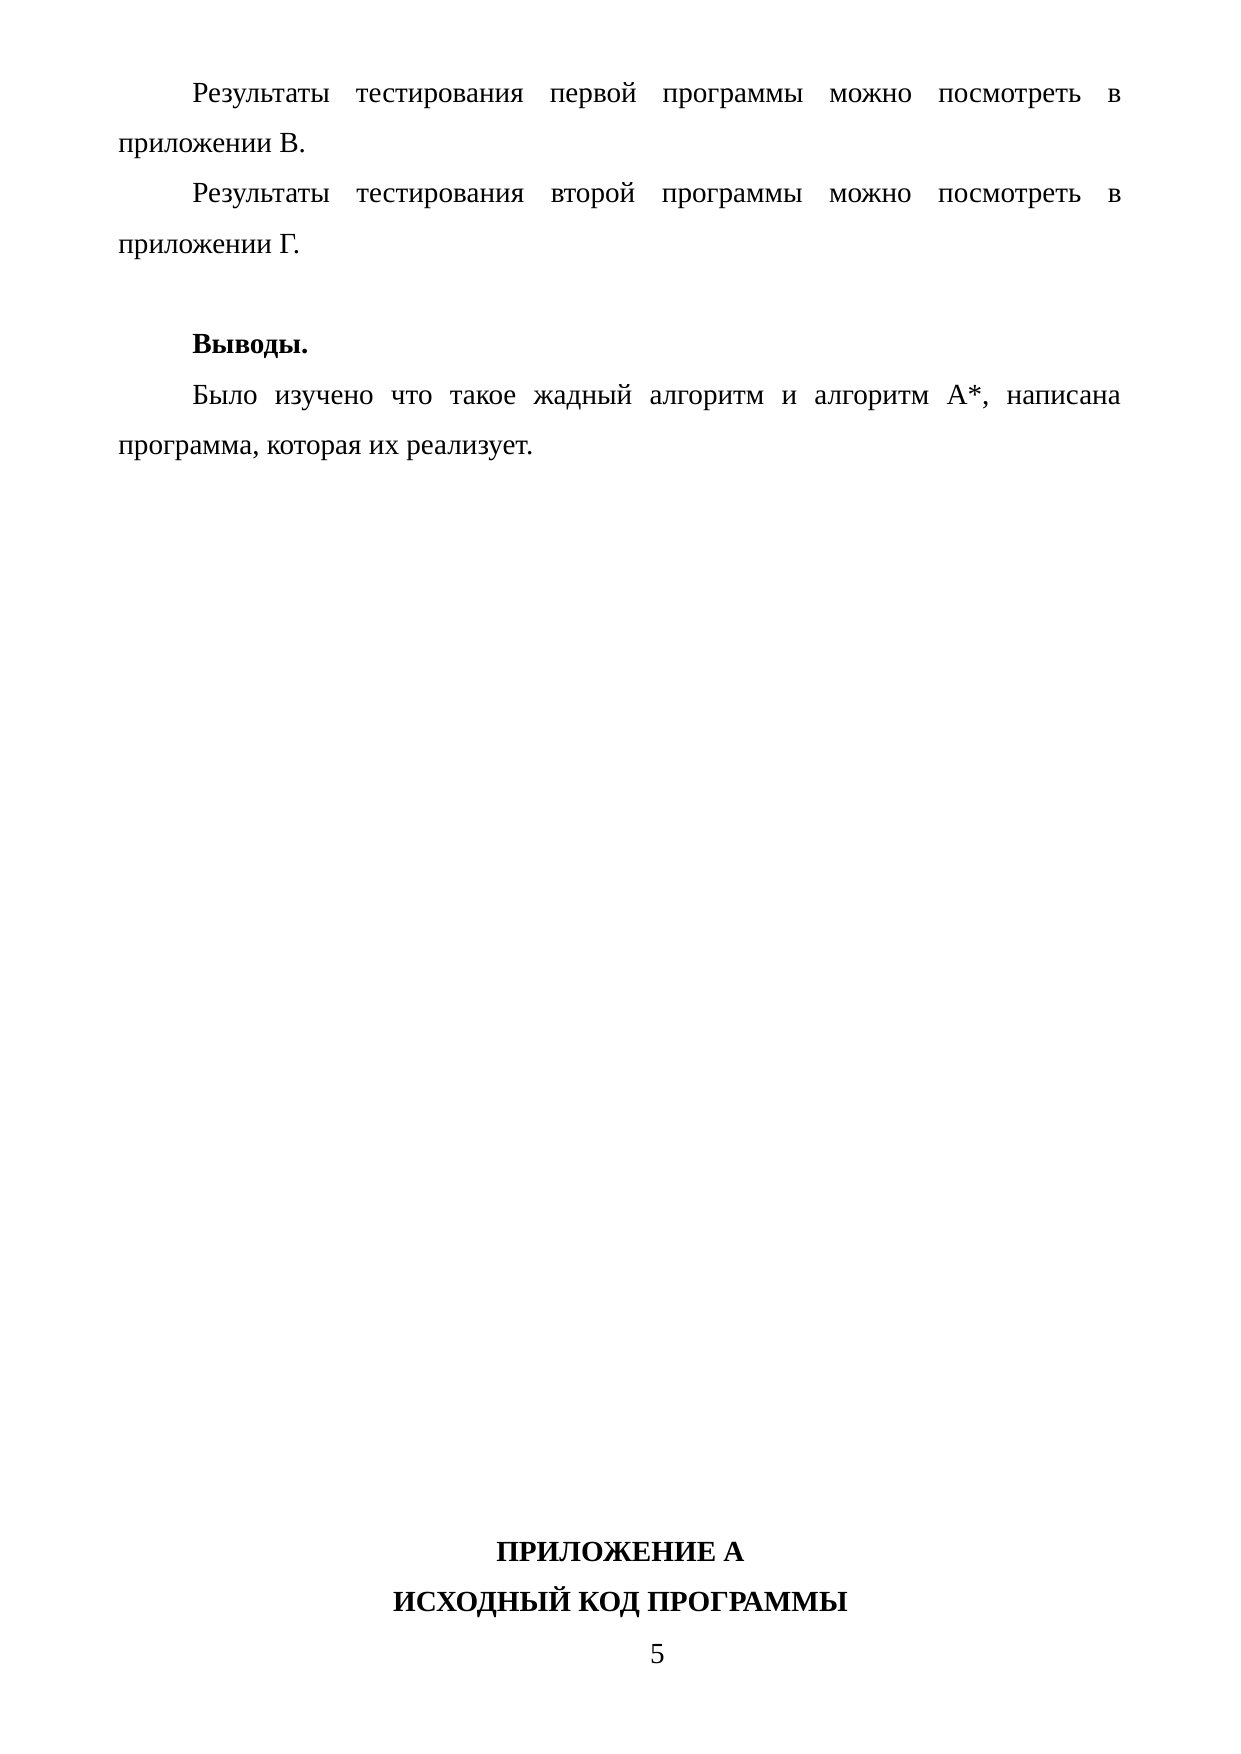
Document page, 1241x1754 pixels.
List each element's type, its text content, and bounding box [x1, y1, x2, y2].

text Результаты тестирования второй программы можно посмотреть в приложении Г. [118, 176, 1122, 259]
text Результаты тестирования первой программы можно посмотреть в приложении В. [118, 75, 1122, 159]
text ПРИЛОЖЕНИЕ А [118, 1534, 1122, 1568]
text ИСХОДНЫЙ КОД ПРОГРАММЫ [118, 1584, 1122, 1618]
text Было изучено что такое жадный алгоритм и алгоритм А*, написана программа, которая их реализует. [118, 377, 1122, 461]
subtitle Выводы. [118, 327, 1122, 360]
